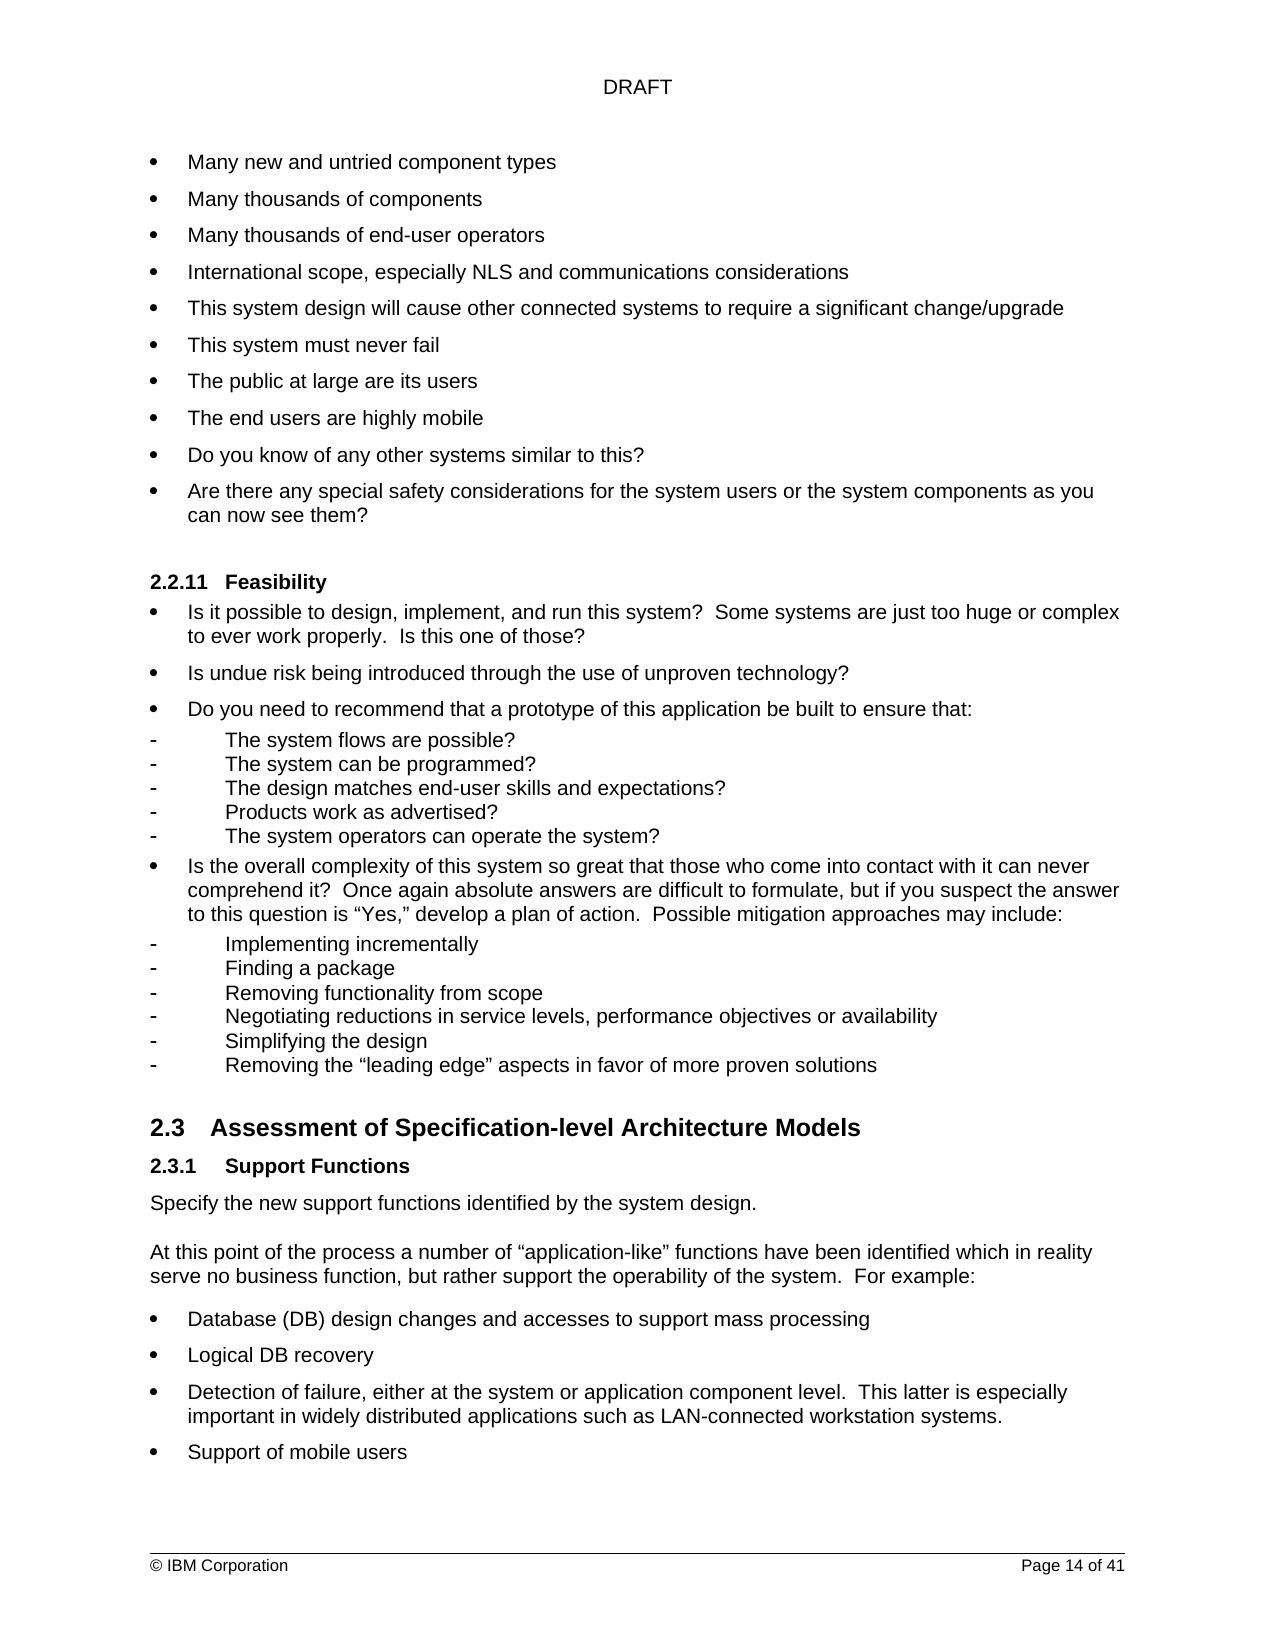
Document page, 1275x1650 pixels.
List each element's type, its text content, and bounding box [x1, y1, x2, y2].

list Many new and untried component types [150, 150, 1125, 174]
subtitle Support Functions [150, 1154, 1125, 1178]
list Removing the “leading edge” aspects in favor of more proven solutions [150, 1052, 1125, 1077]
list The system operators can operate the system? [150, 824, 1125, 848]
list The system flows are possible? [150, 727, 1125, 751]
list Detection of failure, either at the system or application component level. This latter is especially important in widely distributed applications such as LAN-connected workstation systems. [150, 1379, 1125, 1427]
list Products work as advertised? [150, 799, 1125, 824]
list Are there any special safety considerations for the system users or the system components as you can now see them? [150, 479, 1125, 527]
text Specify the new support functions identified by the system design. [150, 1191, 1125, 1215]
list The end users are highly mobile [150, 406, 1125, 430]
list Is the overall complexity of this system so great that those who come into contact with it can never comprehend it? Once again absolute answers are difficult to formulate, but if you suspect the answer to this question is “Yes,” develop a plan of action. Possible mitigation approaches may include: [150, 854, 1125, 926]
list Logical DB recovery [150, 1343, 1125, 1367]
list Is it possible to design, implement, and run this system? Some systems are just too huge or complex to ever work properly. Is this one of those? [150, 600, 1125, 648]
list Negotiating reductions in service levels, performance objectives or availability [150, 1004, 1125, 1028]
list Support of mobile users [150, 1440, 1125, 1464]
list Removing functionality from scope [150, 980, 1125, 1004]
list Do you know of any other systems similar to this? [150, 442, 1125, 467]
list The public at large are its users [150, 369, 1125, 393]
list The design matches end-user skills and expectations? [150, 776, 1125, 799]
list Implementing incrementally [150, 932, 1125, 956]
list Many thousands of end-user operators [150, 223, 1125, 247]
subtitle Assessment of Specification-level Architecture Models [150, 1113, 1125, 1142]
list Database (DB) design changes and accesses to support mass processing [150, 1306, 1125, 1330]
list Many thousands of components [150, 187, 1125, 211]
list Is undue risk being introduced through the use of unproven technology? [150, 661, 1125, 684]
list This system design will cause other connected systems to require a significant change/upgrade [150, 296, 1125, 320]
text At this point of the process a number of “application-like” functions have been identified which in reality serve no business function, but rather support the operability of the system. For example: [150, 1240, 1125, 1288]
list Finding a package [150, 956, 1125, 980]
list Simplifying the design [150, 1028, 1125, 1052]
list International scope, especially NLS and communications considerations [150, 260, 1125, 284]
list Do you need to recommend that a prototype of this application be built to ensure that: [150, 697, 1125, 721]
list This system must never fail [150, 333, 1125, 357]
list The system can be programmed? [150, 751, 1125, 776]
subtitle Feasibility [150, 570, 1125, 594]
